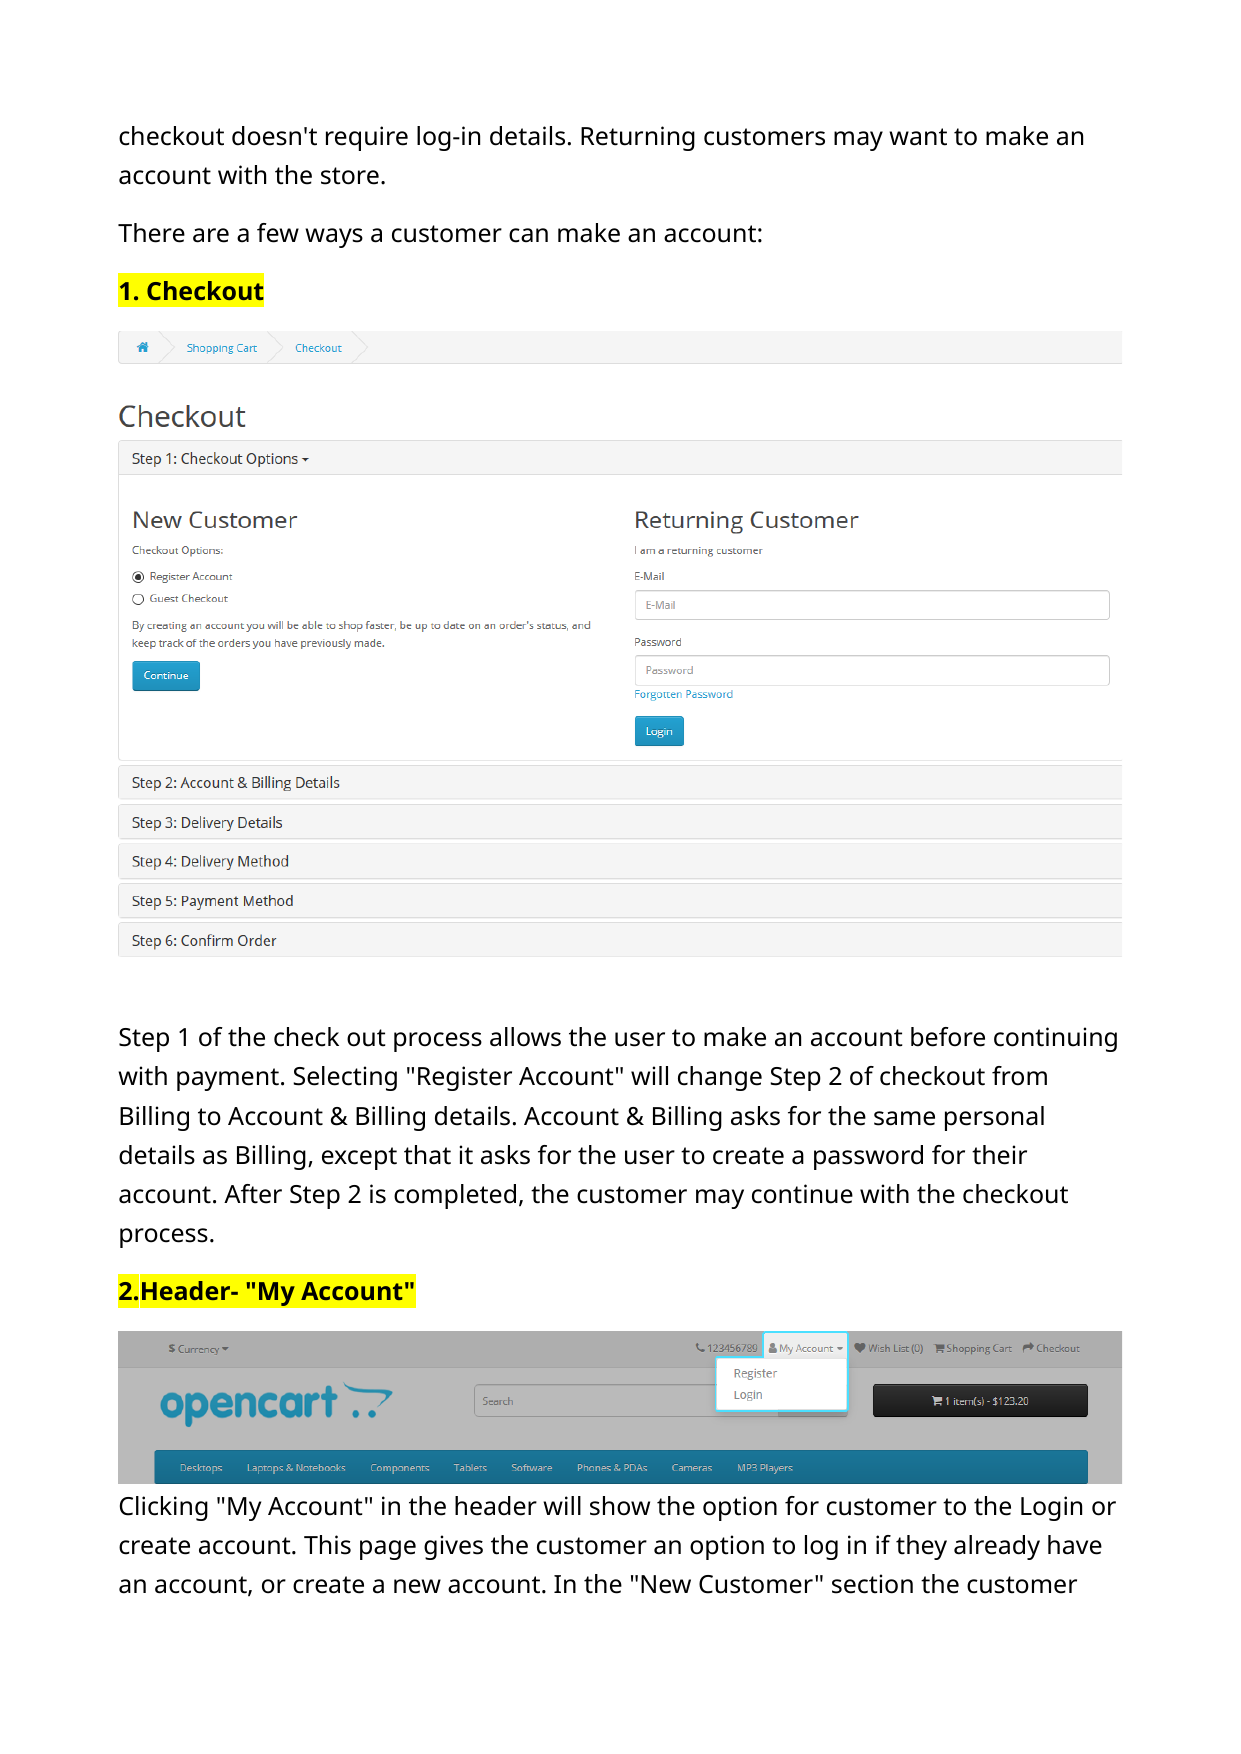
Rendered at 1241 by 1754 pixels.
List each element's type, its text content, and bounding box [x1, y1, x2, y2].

picture [118, 331, 1123, 957]
text 2.Header- "My Account" [118, 1273, 1122, 1308]
text Clicking "My Account" in the header will show the option for customer to the Login or create account. This page gives the customer an option to log in if they already have an account, or create a new account. In the "New Customer" section the customer [118, 1484, 1122, 1601]
text checkout doesn't require log-in details. Returning customers may want to make an account with the store. [118, 118, 1122, 191]
picture [118, 1331, 1123, 1484]
text Step 1 of the check out process allows the user to make an account before continuing with payment. Selecting "Register Account" will change Step 2 of checkout from Billing to Account & Billing details. Account & Billing asks for the same personal details as Billing, except that it asks for the user to create a password for their account. After Step 2 is completed, the customer may continue with the checkout process. [118, 1020, 1122, 1250]
text 1. Checkout [118, 273, 1122, 307]
text There are a few ways a customer can make an account: [118, 215, 1122, 249]
